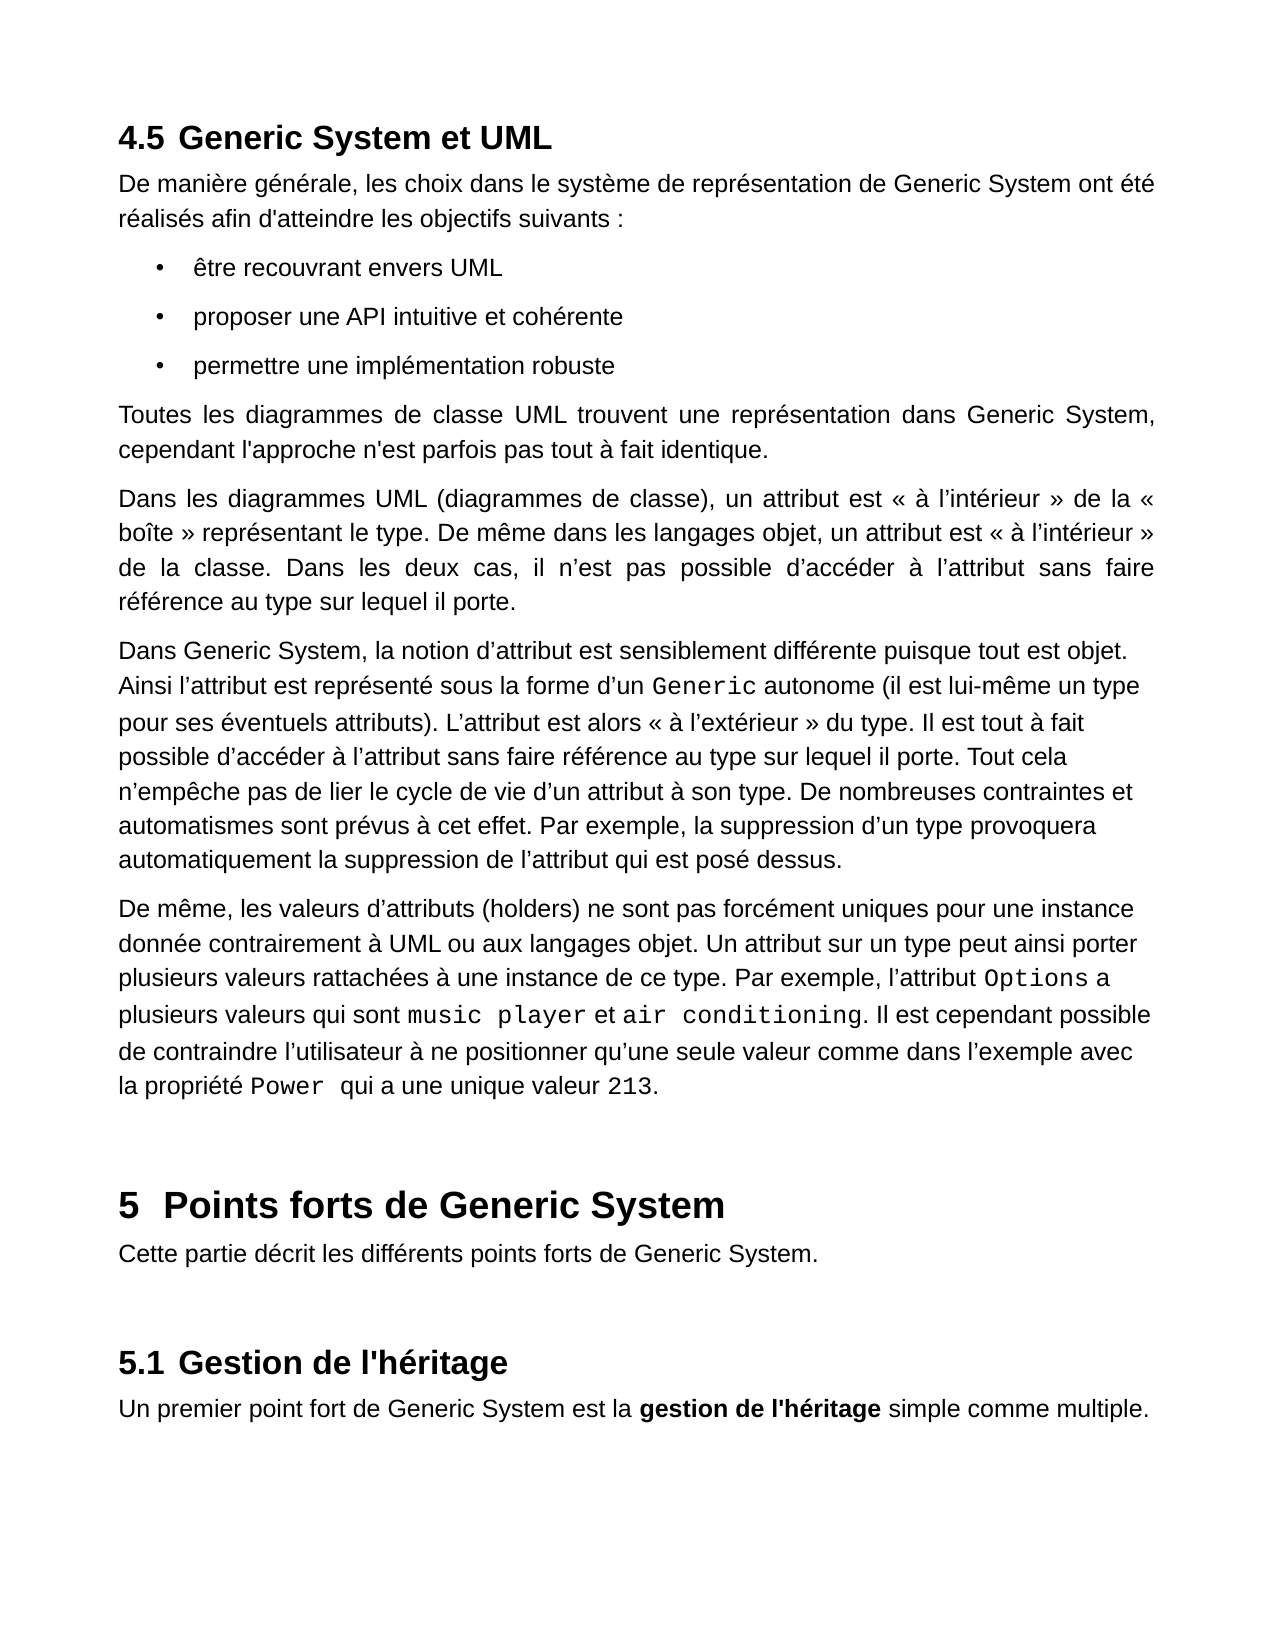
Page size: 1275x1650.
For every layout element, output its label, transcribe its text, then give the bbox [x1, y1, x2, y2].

subtitle Gestion de l'héritage [118, 1343, 1157, 1382]
text De manière générale, les choix dans le système de représentation de Generic System ont été réalisés afin d'atteindre les objectifs suivants : [118, 169, 1157, 232]
list permettre une implémentation robuste [156, 351, 1157, 380]
text Dans Generic System, la notion d’attribut est sensiblement différente puisque tout est objet. Ainsi l’attribut est représenté sous la forme d’un Generic autonome (il est lui-même un type pour ses éventuels attributs). L’attribut est alors « à l’extérieur » du type. Il est tout à fait possible d’accéder à l’attribut sans faire référence au type sur lequel il porte. Tout cela n’empêche pas de lier le cycle de vie d’un attribut à son type. De nombreuses contraintes et automatismes sont prévus à cet effet. Par exemple, la suppression d’un type provoquera automatiquement la suppression de l’attribut qui est posé dessus. [118, 636, 1157, 874]
text Toutes les diagrammes de classe UML trouvent une représentation dans Generic System, cependant l'approche n'est parfois pas tout à fait identique. [118, 400, 1157, 463]
text Cette partie décrit les différents points forts de Generic System. [118, 1238, 1157, 1267]
subtitle Generic System et UML [118, 118, 1157, 157]
subtitle Points forts de Generic System [118, 1182, 1157, 1226]
text Dans les diagrammes UML (diagrammes de classe), un attribut est « à l’intérieur » de la « boîte » représentant le type. De même dans les langages objet, un attribut est « à l’intérieur » de la classe. Dans les deux cas, il n’est pas possible d’accéder à l’attribut sans faire référence au type sur lequel il porte. [118, 484, 1157, 616]
list être recouvrant envers UML [156, 253, 1157, 282]
text De même, les valeurs d’attributs (holders) ne sont pas forcément uniques pour une instance donnée contrairement à UML ou aux langages objet. Un attribut sur un type peut ainsi porter plusieurs valeurs rattachées à une instance de ce type. Par exemple, l’attribut Options a plusieurs valeurs qui sont music player et air conditioning. Il est cependant possible de contraindre l’utilisateur à ne positionner qu’une seule valeur comme dans l’exemple avec la propriété Power qui a une unique valeur 213. [118, 894, 1157, 1102]
text Un premier point fort de Generic System est la gestion de l'héritage simple comme multiple. [118, 1394, 1157, 1423]
list proposer une API intuitive et cohérente [156, 302, 1157, 331]
